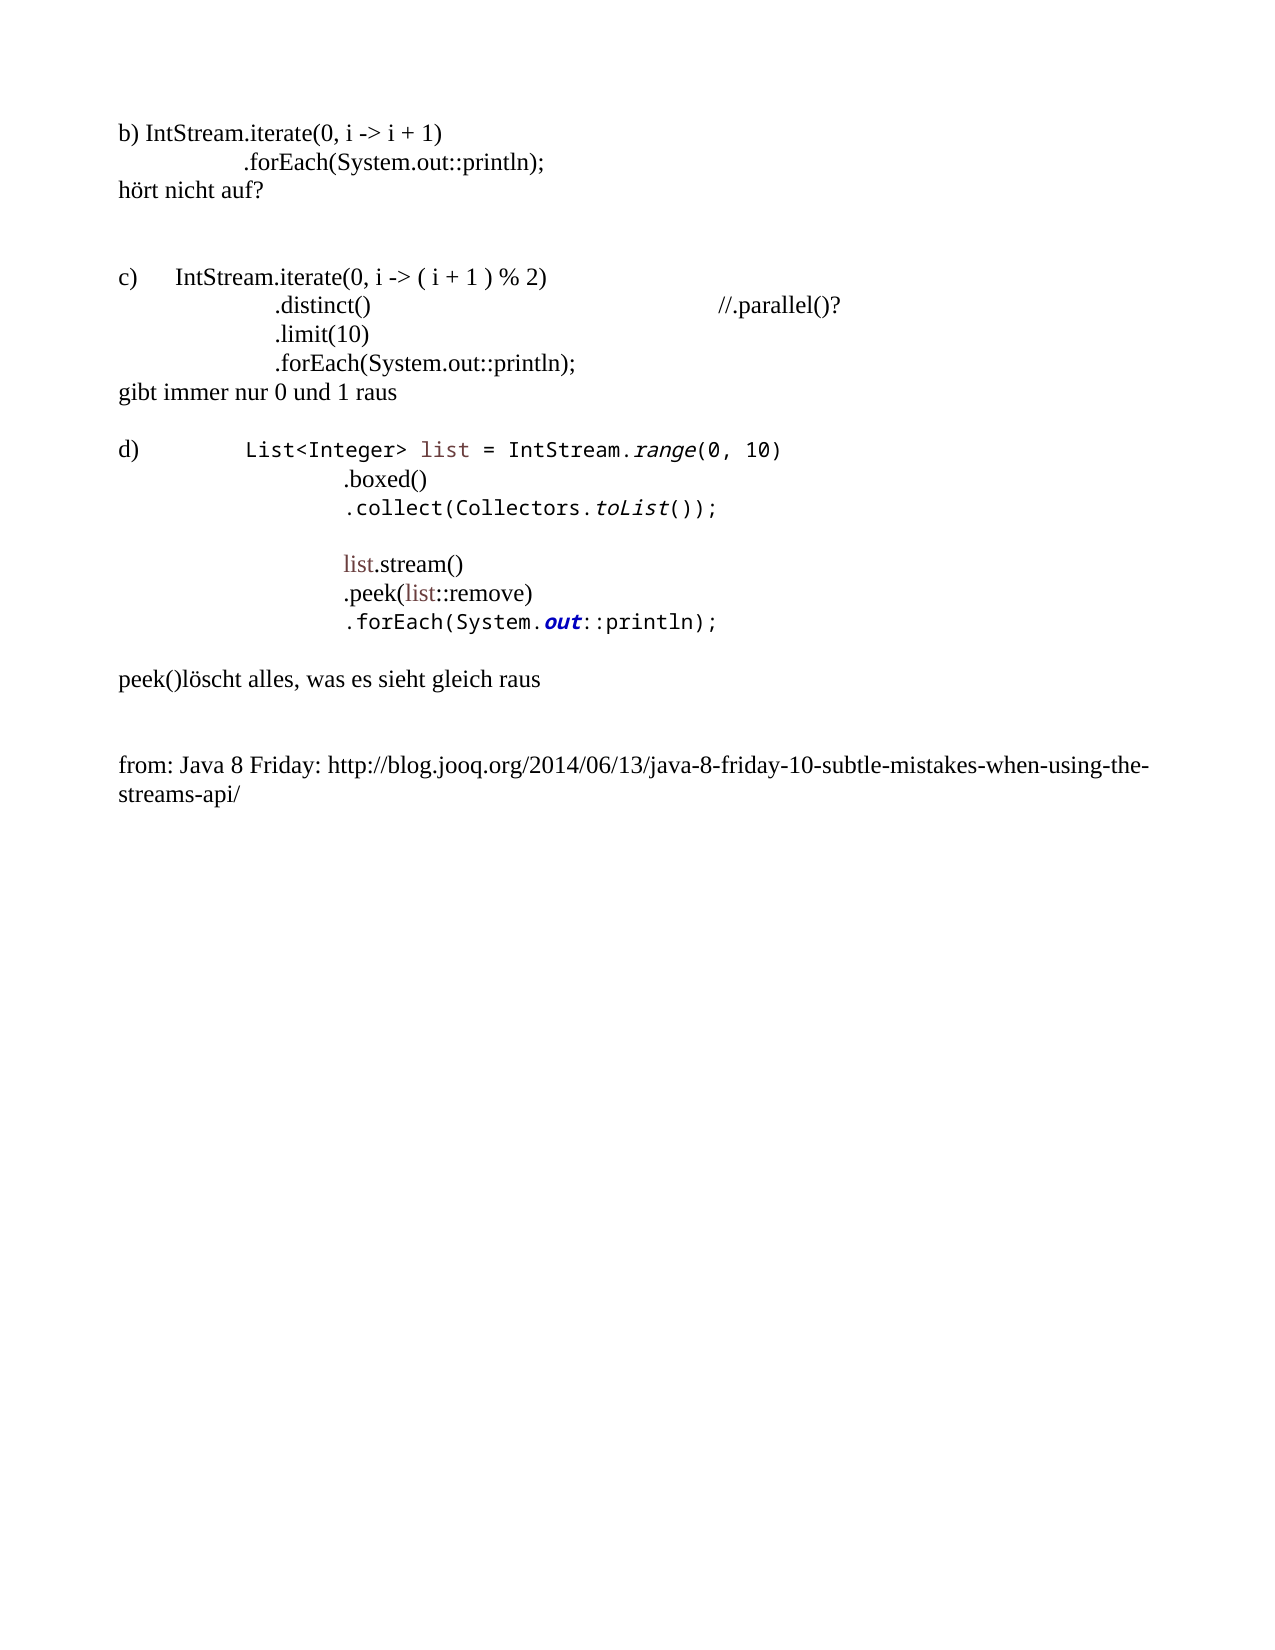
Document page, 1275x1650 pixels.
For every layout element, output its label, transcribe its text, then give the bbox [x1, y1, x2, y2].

text .forEach(System.out::println); [118, 147, 1157, 176]
text peek()löscht alles, was es sieht gleich raus [118, 664, 1157, 693]
text .boxed() [118, 464, 1157, 493]
text .limit(10) [118, 319, 1157, 348]
text list.stream() [118, 549, 1157, 578]
text c) IntStream.iterate(0, i -> ( i + 1 ) % 2) [118, 262, 1157, 291]
text b) IntStream.iterate(0, i -> i + 1) [118, 118, 1157, 147]
text .forEach(System.out::println); [118, 607, 1157, 635]
text d) List<Integer> list = IntStream.range(0, 10) [118, 434, 1157, 464]
text from: Java 8 Friday: http://blog.jooq.org/2014/06/13/java-8-friday-10-subtle-mistakes-when-using-the-streams-api/ [118, 750, 1157, 808]
text gibt immer nur 0 und 1 raus [118, 377, 1157, 406]
text hört nicht auf? [118, 176, 1157, 204]
text .distinct() //.parallel()? [118, 291, 1157, 319]
text .forEach(System.out::println); [118, 348, 1157, 377]
text .collect(Collectors.toList()); [118, 493, 1157, 521]
text .peek(list::remove) [118, 578, 1157, 607]
